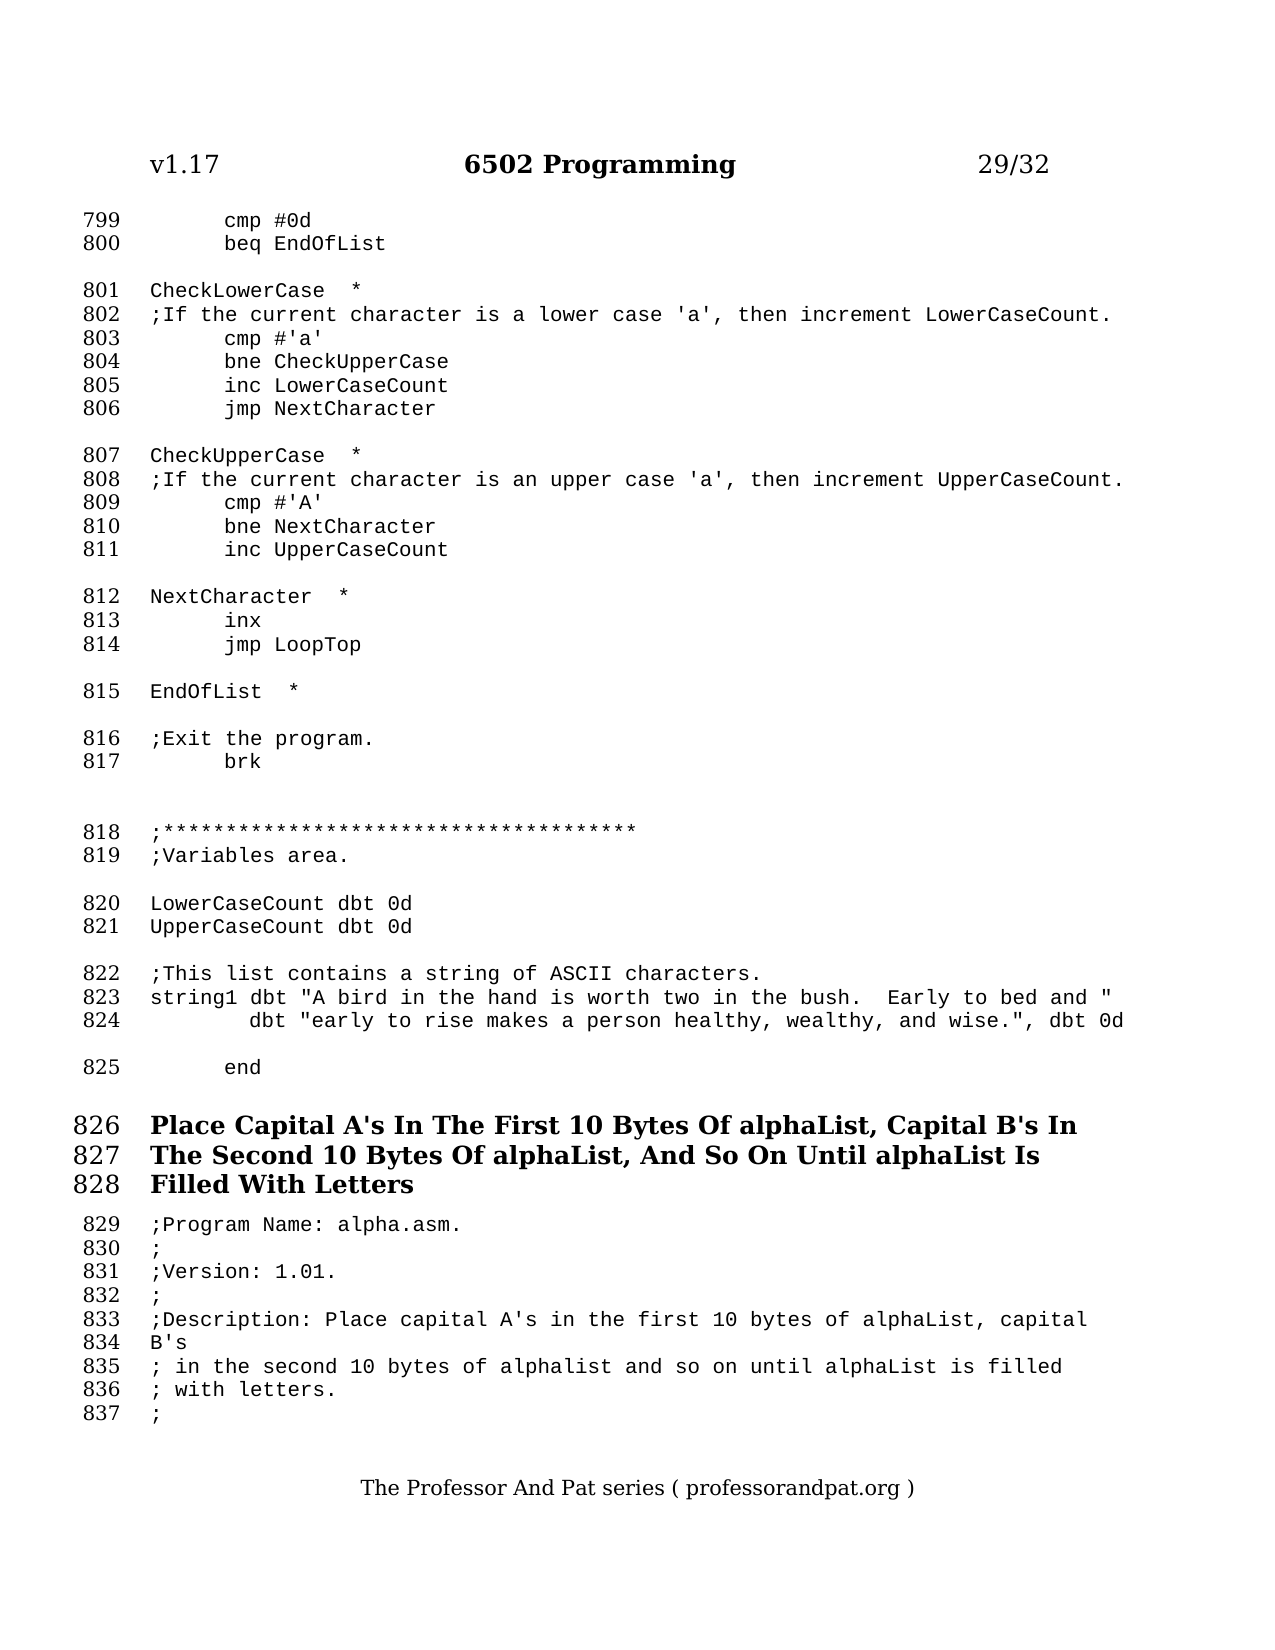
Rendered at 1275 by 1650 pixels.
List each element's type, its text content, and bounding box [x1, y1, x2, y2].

text dbt "early to rise makes a person healthy, wealthy, and wise.", dbt 0d [150, 1010, 1125, 1034]
text ;This list contains a string of ASCII characters. [150, 963, 1125, 987]
text NextCharacter * [150, 587, 1125, 610]
text inc LowerCaseCount [150, 375, 1125, 398]
text UpperCaseCount dbt 0d [150, 916, 1125, 940]
text LowerCaseCount dbt 0d [150, 893, 1125, 916]
text ;************************************** [150, 822, 1125, 846]
text CheckUpperCase * [150, 445, 1125, 469]
text bne CheckUpperCase [150, 351, 1125, 375]
text ; [150, 1285, 1125, 1309]
text cmp #'A' [150, 492, 1125, 516]
text EndOfList * [150, 681, 1125, 704]
text ;Variables area. [150, 846, 1125, 869]
text ;Version: 1.01. [150, 1262, 1125, 1285]
text ; [150, 1403, 1125, 1426]
text ;Description: Place capital A's in the first 10 bytes of alphaList, capital B's [150, 1309, 1125, 1356]
text ; with letters. [150, 1379, 1125, 1403]
text ;If the current character is an upper case 'a', then increment UpperCaseCount. [150, 469, 1125, 492]
text ;If the current character is a lower case 'a', then increment LowerCaseCount. [150, 304, 1125, 328]
text jmp NextCharacter [150, 398, 1125, 422]
text ;Program Name: alpha.asm. [150, 1214, 1125, 1238]
text brk [150, 751, 1125, 775]
text ; [150, 1238, 1125, 1262]
text inx [150, 610, 1125, 634]
text bne NextCharacter [150, 516, 1125, 539]
text ;Exit the program. [150, 728, 1125, 751]
text ; in the second 10 bytes of alphalist and so on until alphaList is filled [150, 1356, 1125, 1379]
text cmp #'a' [150, 328, 1125, 351]
text end [150, 1057, 1125, 1081]
text jmp LoopTop [150, 634, 1125, 657]
text CheckLowerCase * [150, 281, 1125, 304]
text cmp #0d [150, 210, 1125, 233]
text inc UpperCaseCount [150, 539, 1125, 563]
text beq EndOfList [150, 233, 1125, 257]
text string1 dbt "A bird in the hand is worth two in the bush. Early to bed and " [150, 987, 1125, 1010]
subtitle Place Capital A's In The First 10 Bytes Of alphaList, Capital B's In The Second 10 Bytes Of alphaList, And So On Until alphaList Is Filled With Letters [150, 1111, 1125, 1199]
